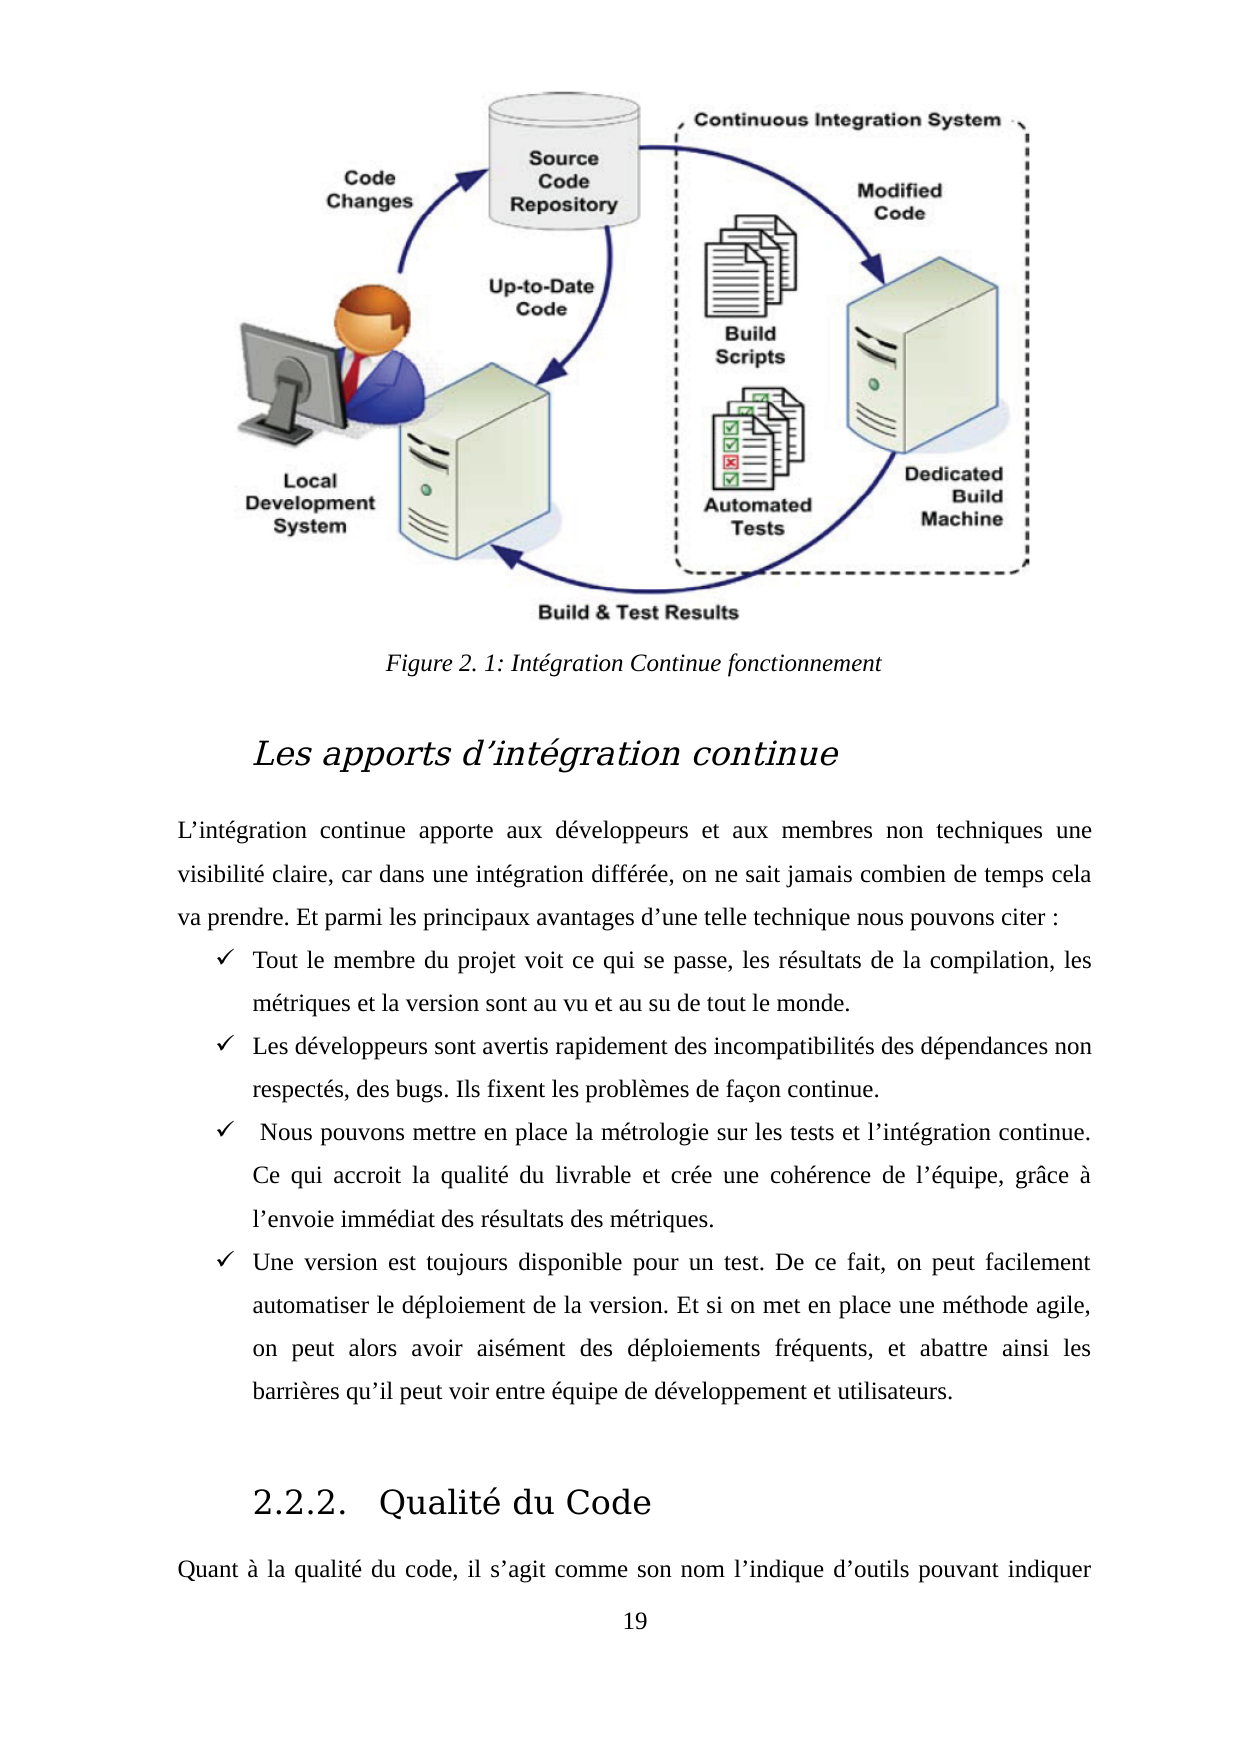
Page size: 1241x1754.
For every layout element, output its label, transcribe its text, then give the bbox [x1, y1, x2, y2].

text Quant à la qualité du code, il s’agit comme son nom l’indique d’outils pouvant indiquer [177, 1554, 1092, 1583]
text Les apports d’intégration continue [251, 732, 1092, 772]
text Figure 2. 1: Intégration Continue fonctionnement [177, 648, 1092, 677]
list Les développeurs sont avertis rapidement des incompatibilités des dépendances non respectés, des bugs. Ils fixent les problèmes de façon continue. [215, 1031, 1092, 1103]
list Nous pouvons mettre en place la métrologie sur les tests et l’intégration continue. Ce qui accroit la qualité du livrable et crée une cohérence de l’équipe, grâce à l’envoie immédiat des résultats des métriques. [215, 1117, 1092, 1232]
text L’intégration continue apporte aux développeurs et aux membres non techniques une visibilité claire, car dans une intégration différée, on ne sait jamais combien de temps cela va prendre. Et parmi les principaux avantages d’une telle technique nous pouvons citer : [177, 816, 1092, 931]
list Tout le membre du projet voit ce qui se passe, les résultats de la compilation, les métriques et la version sont au vu et au su de tout le monde. [215, 945, 1092, 1017]
list Une version est toujours disponible pour un test. De ce fait, on peut facilement automatiser le déploiement de la version. Et si on met en place une méthode agile, on peut alors avoir aisément des déploiements fréquents, et abattre ainsi les barrières qu’il peut voir entre équipe de développement et utilisateurs. [215, 1247, 1092, 1405]
list Qualité du Code [252, 1481, 1092, 1521]
